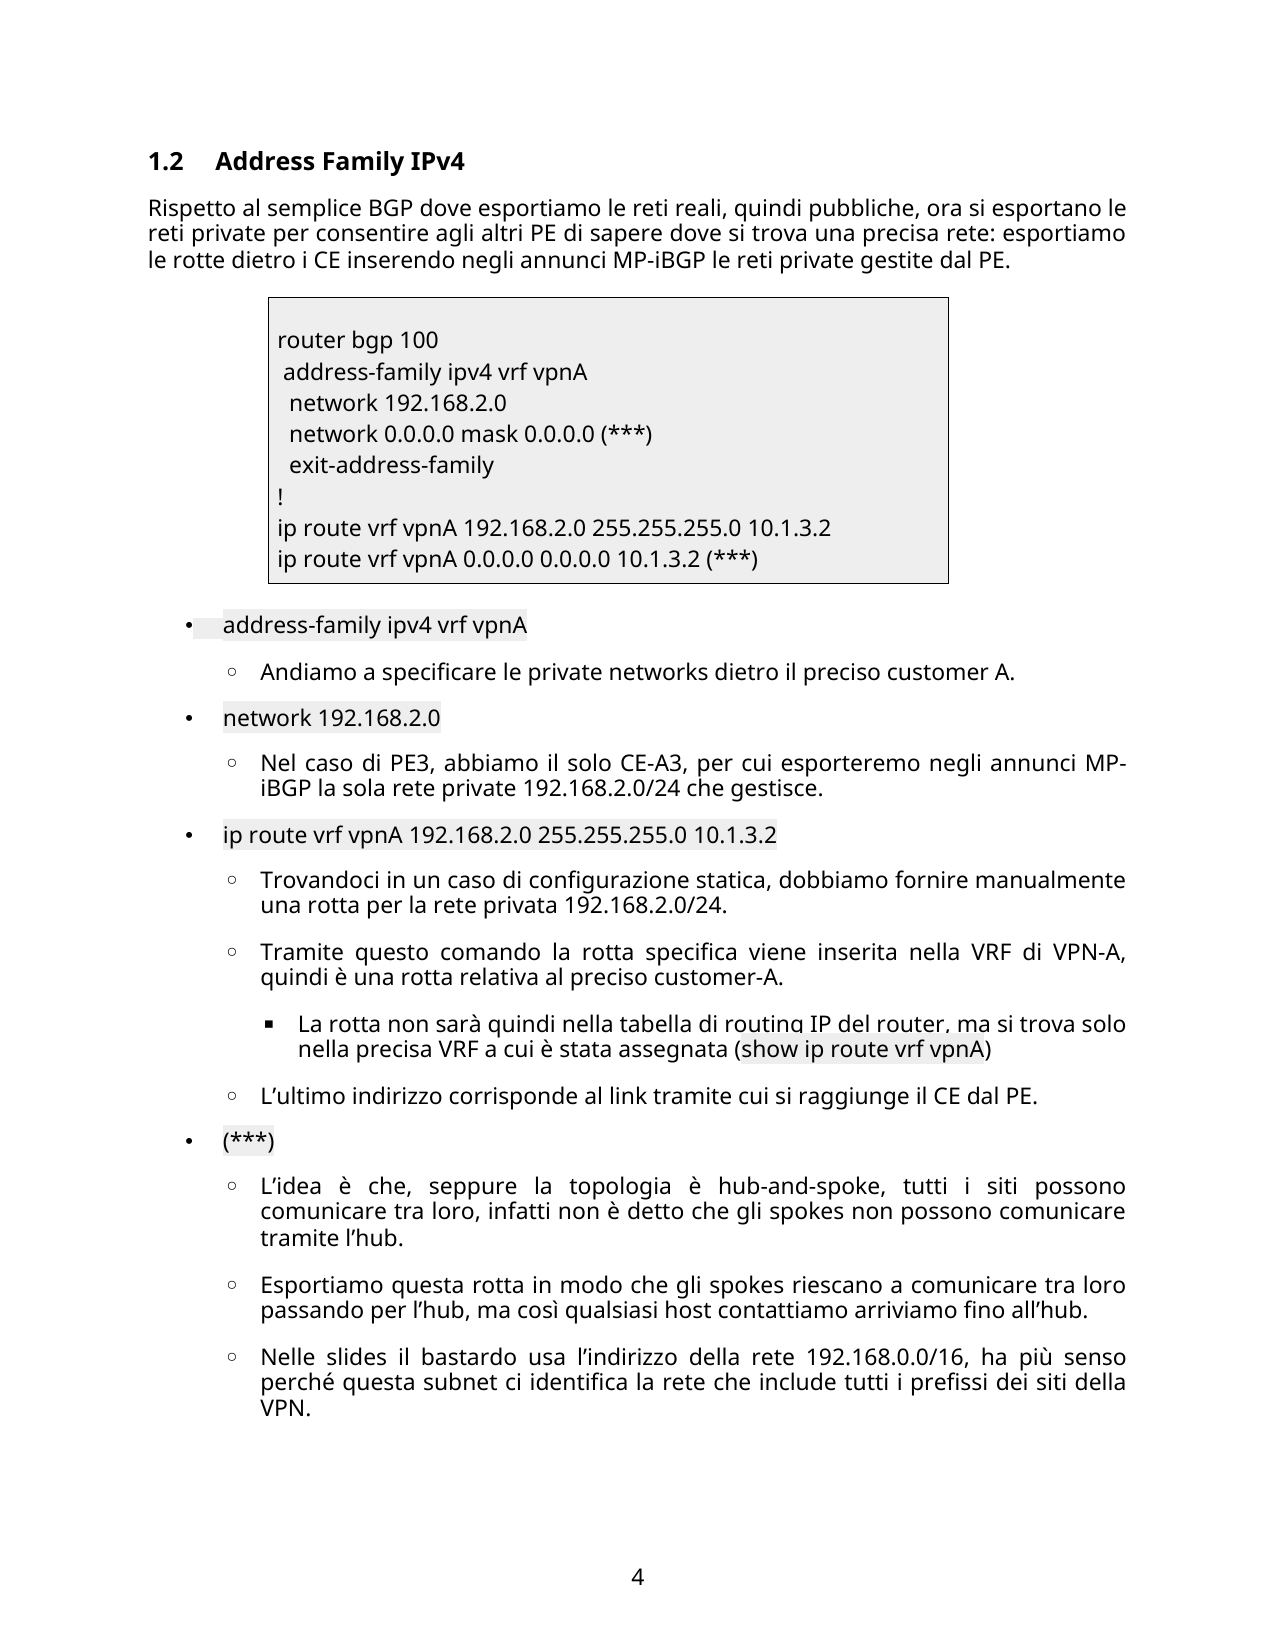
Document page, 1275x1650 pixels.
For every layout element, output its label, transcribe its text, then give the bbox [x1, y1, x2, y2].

list network 192.168.2.0 [277, 387, 939, 418]
subtitle Address Family IPv4 [148, 148, 1127, 176]
list network 192.168.2.0 [185, 705, 1127, 731]
text Rispetto al semplice BGP dove esportiamo le reti reali, quindi pubbliche, ora si esportano le reti private per consentire agli altri PE di sapere dove si trova una precisa rete: esportiamo le rotte dietro i CE inserendo negli annunci MP-iBGP le reti private gestite dal PE. [148, 195, 1127, 275]
list Trovandoci in un caso di configurazione statica, dobbiamo fornire manualmente una rotta per la rete privata 192.168.2.0/24. [223, 867, 1127, 920]
list L’idea è che, seppure la topologia è hub-and-spoke, tutti i siti possono comunicare tra loro, infatti non è detto che gli spokes non possono comunicare tramite l’hub. [223, 1173, 1127, 1253]
list Esportiamo questa rotta in modo che gli spokes riescano a comunicare tra loro passando per l’hub, ma così qualsiasi host contattiamo arriviamo fino all’hub. [223, 1272, 1127, 1325]
list router bgp 100 [277, 324, 939, 356]
list address-family ipv4 vrf vpnA [277, 356, 939, 387]
list network 0.0.0.0 mask 0.0.0.0 (***) [277, 418, 939, 449]
list ip route vrf vpnA 0.0.0.0 0.0.0.0 10.1.3.2 (***) [277, 543, 939, 574]
list ip route vrf vpnA 192.168.2.0 255.255.255.0 10.1.3.2 [185, 822, 1127, 848]
list address-family ipv4 vrf vpnA [185, 294, 1127, 641]
list (***) [185, 1128, 1127, 1155]
list Tramite questo comando la rotta specifica viene inserita nella VRF di VPN-A, quindi è una rotta relativa al preciso customer-A. [223, 939, 1127, 992]
list La rotta non sarà quindi nella tabella di routing IP del router, ma si trova solo nella precisa VRF a cui è stata assegnata (show ip route vrf vpnA) [260, 1011, 1127, 1064]
list ! [277, 481, 939, 512]
list exit-address-family [277, 449, 939, 481]
list Nelle slides il bastardo usa l’indirizzo della rete 192.168.0.0/16, ha più senso perché questa subnet ci identifica la rete che include tutti i prefissi dei siti della VPN. [223, 1344, 1127, 1423]
list L’ultimo indirizzo corrisponde al link tramite cui si raggiunge il CE dal PE. [223, 1083, 1127, 1109]
list Andiamo a specificare le private networks dietro il preciso customer A. [223, 659, 1127, 686]
list ip route vrf vpnA 192.168.2.0 255.255.255.0 10.1.3.2 [277, 512, 939, 543]
list Nel caso di PE3, abbiamo il solo CE-A3, per cui esporteremo negli annunci MP-iBGP la sola rete private 192.168.2.0/24 che gestisce. [223, 750, 1127, 803]
